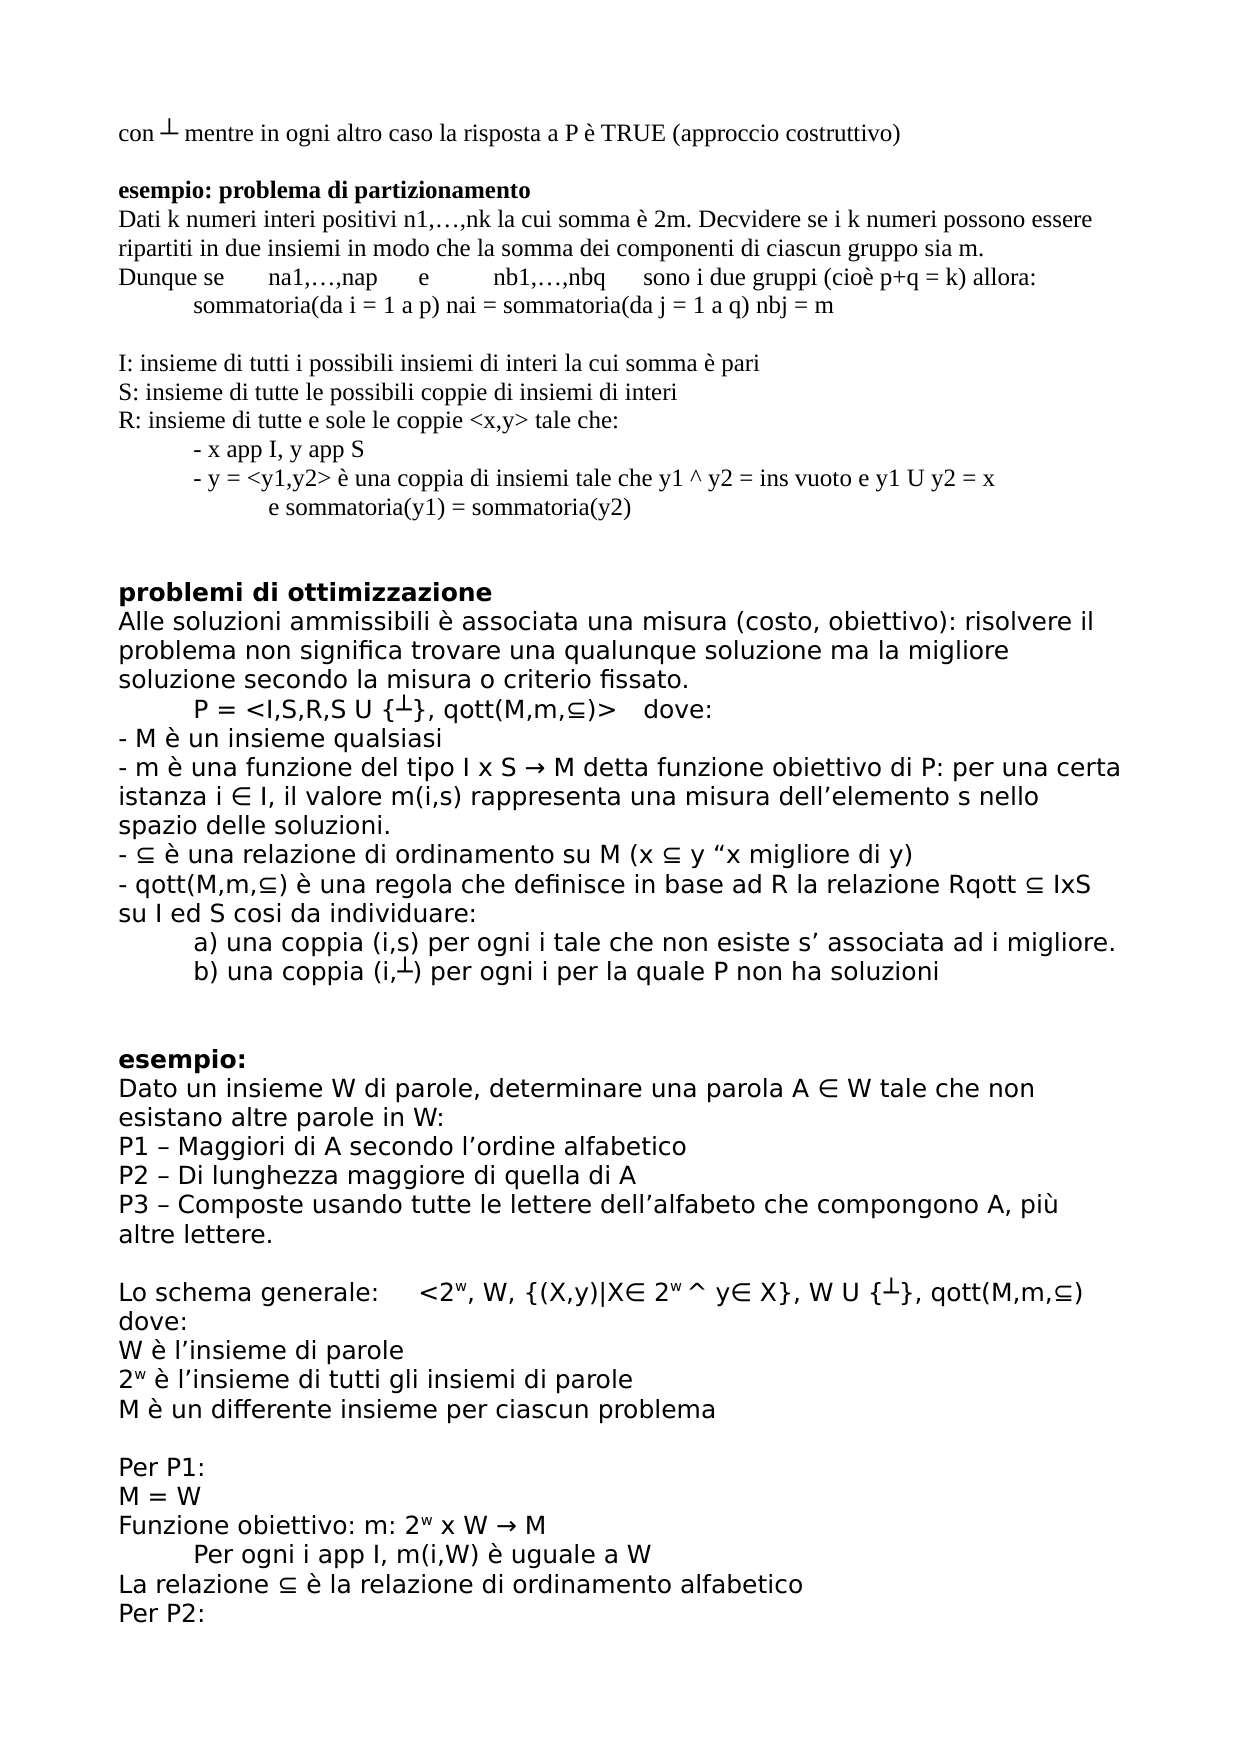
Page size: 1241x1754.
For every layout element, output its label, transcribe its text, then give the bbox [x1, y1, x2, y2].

text - ⊆ è una relazione di ordinamento su M (x ⊆ y “x migliore di y) [118, 841, 1122, 870]
text Per P2: [118, 1599, 1122, 1628]
text - qott(M,m,⊆) è una regola che definisce in base ad R la relazione Rqott ⊆ IxS su I ed S cosi da individuare: [118, 870, 1122, 928]
text esempio: [118, 1045, 1122, 1074]
text Per P1: [118, 1453, 1122, 1482]
text - y = <y1,y2> è una coppia di insiemi tale che y1 ^ y2 = ins vuoto e y1 U y2 = x [118, 463, 1122, 492]
text - m è una funzione del tipo I x S → M detta funzione obiettivo di P: per una certa istanza i ∈ I, il valore m(i,s) rappresenta una misura dell’elemento s nello spazio delle soluzioni. [118, 753, 1122, 841]
text Per ogni i app I, m(i,W) è uguale a W [118, 1541, 1122, 1570]
text sommatoria(da i = 1 a p) nai = sommatoria(da j = 1 a q) nbj = m [118, 291, 1122, 319]
text S: insieme di tutte le possibili coppie di insiemi di interi [118, 377, 1122, 406]
text Dati k numeri interi positivi n1,…,nk la cui somma è 2m. Decvidere se i k numeri possono essere ripartiti in due insiemi in modo che la somma dei componenti di ciascun gruppo sia m. [118, 204, 1122, 262]
text - M è un insieme qualsiasi [118, 724, 1122, 753]
text M è un differente insieme per ciascun problema [118, 1395, 1122, 1424]
text - x app I, y app S [118, 434, 1122, 463]
text Alle soluzioni ammissibili è associata una misura (costo, obiettivo): risolvere il problema non significa trovare una qualunque soluzione ma la migliore soluzione secondo la misura o criterio fissato. [118, 607, 1122, 695]
text P3 – Composte usando tutte le lettere dell’alfabeto che compongono A, più altre lettere. [118, 1191, 1122, 1249]
text problemi di ottimizzazione [118, 578, 1122, 607]
text b) una coppia (i,┴) per ogni i per la quale P non ha soluzioni [118, 957, 1122, 986]
text I: insieme di tutti i possibili insiemi di interi la cui somma è pari [118, 348, 1122, 377]
text dove: [118, 1307, 1122, 1336]
text La relazione ⊆ è la relazione di ordinamento alfabetico [118, 1570, 1122, 1599]
text Lo schema generale: <2w, W, {(X,y)|X∈ 2w ^ y∈ X}, W U {┴}, qott(M,m,⊆) [118, 1278, 1122, 1307]
text a) una coppia (i,s) per ogni i tale che non esiste s’ associata ad i migliore. [118, 928, 1122, 957]
text P1 – Maggiori di A secondo l’ordine alfabetico [118, 1132, 1122, 1161]
text R: insieme di tutte e sole le coppie <x,y> tale che: [118, 406, 1122, 434]
text esempio: problema di partizionamento [118, 176, 1122, 204]
text con ┴ mentre in ogni altro caso la risposta a P è TRUE (approccio costruttivo) [118, 118, 1122, 147]
text P2 – Di lunghezza maggiore di quella di A [118, 1161, 1122, 1191]
text Dunque se na1,…,nap e nb1,…,nbq sono i due gruppi (cioè p+q = k) allora: [118, 262, 1122, 291]
text Funzione obiettivo: m: 2w x W → M [118, 1511, 1122, 1541]
text Dato un insieme W di parole, determinare una parola A ∈ W tale che non esistano altre parole in W: [118, 1074, 1122, 1132]
text 2w è l’insieme di tutti gli insiemi di parole [118, 1366, 1122, 1395]
text M = W [118, 1482, 1122, 1511]
text W è l’insieme di parole [118, 1336, 1122, 1366]
text P = <I,S,R,S U {┴}, qott(M,m,⊆)> dove: [118, 695, 1122, 724]
text e sommatoria(y1) = sommatoria(y2) [118, 492, 1122, 521]
